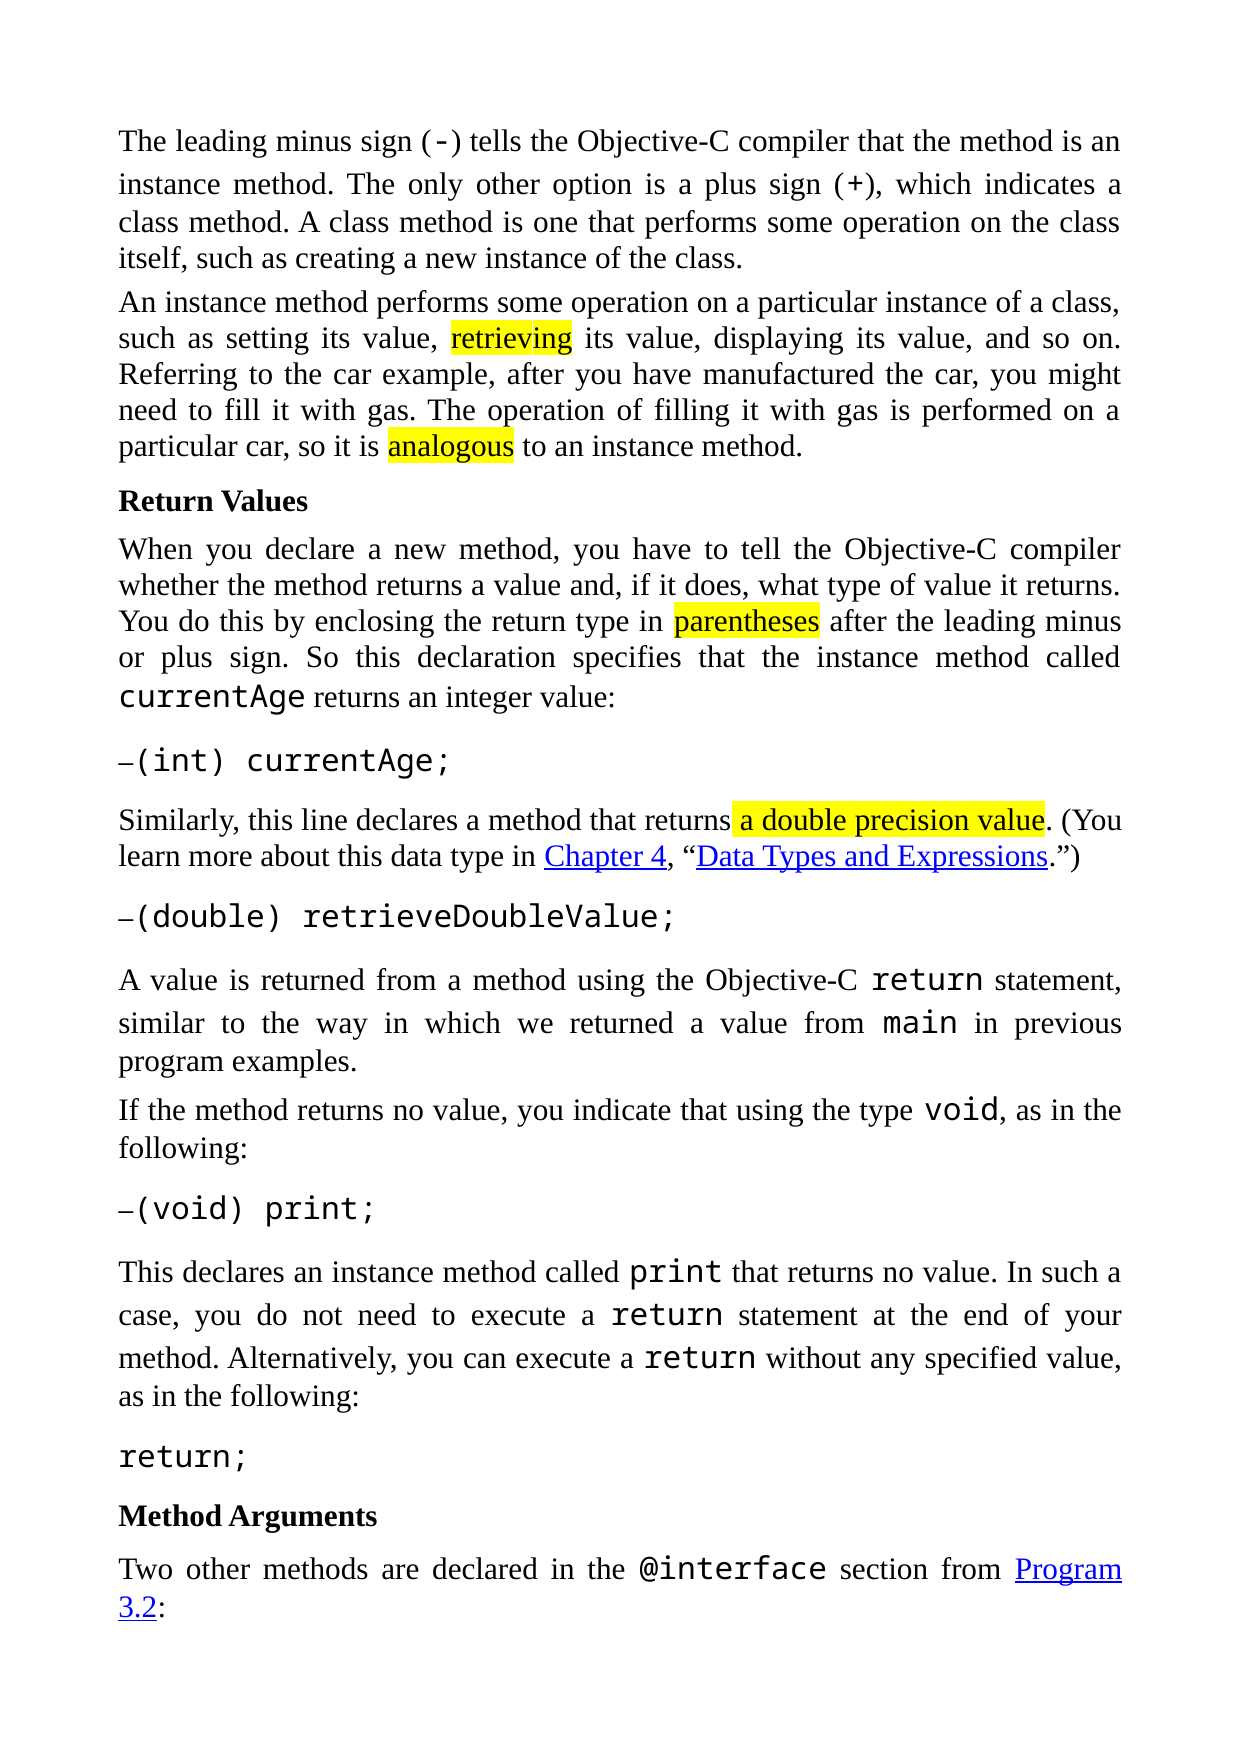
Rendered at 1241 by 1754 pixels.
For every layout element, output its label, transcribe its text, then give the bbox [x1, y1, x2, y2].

text Method Arguments [118, 1497, 1122, 1533]
text Similarly, this line declares a method that returns a double precision value. (You learn more about this data type in Chapter 4, “Data Types and Expressions.”) [118, 801, 1122, 873]
text When you declare a new method, you have to tell the Objective-C compiler whether the method returns a value and, if it does, what type of value it returns. You do this by enclosing the return type in parentheses after the leading minus or plus sign. So this declaration specifies that the instance method called currentAge returns an integer value: [118, 530, 1122, 717]
text A value is returned from a method using the Objective-C return statement, similar to the way in which we returned a value from main in previous program examples. [118, 957, 1122, 1078]
text return; [118, 1434, 1122, 1477]
text This declares an instance method called print that returns no value. In such a case, you do not need to execute a return statement at the end of your method. Alternatively, you can execute a return without any specified value, as in the following: [118, 1249, 1122, 1413]
text The leading minus sign (-) tells the Objective-C compiler that the method is an instance method. The only other option is a plus sign (+), which indicates a class method. A class method is one that performs some operation on the class itself, such as creating a new instance of the class. [118, 118, 1122, 275]
text –(double) retrieveDoubleValue; [118, 894, 1122, 936]
text –(int) currentAge; [118, 738, 1122, 780]
text Two other methods are declared in the @interface section from Program 3.2: [118, 1546, 1122, 1624]
text –(void) print; [118, 1186, 1122, 1229]
text An instance method performs some operation on a particular instance of a class, such as setting its value, retrieving its value, displaying its value, and so on. Referring to the car example, after you have manufactured the car, you might need to fill it with gas. The operation of filling it with gas is performed on a particular car, so it is analogous to an instance method. [118, 283, 1122, 463]
text Return Values [118, 482, 1122, 518]
text If the method returns no value, you indicate that using the type void, as in the following: [118, 1087, 1122, 1165]
